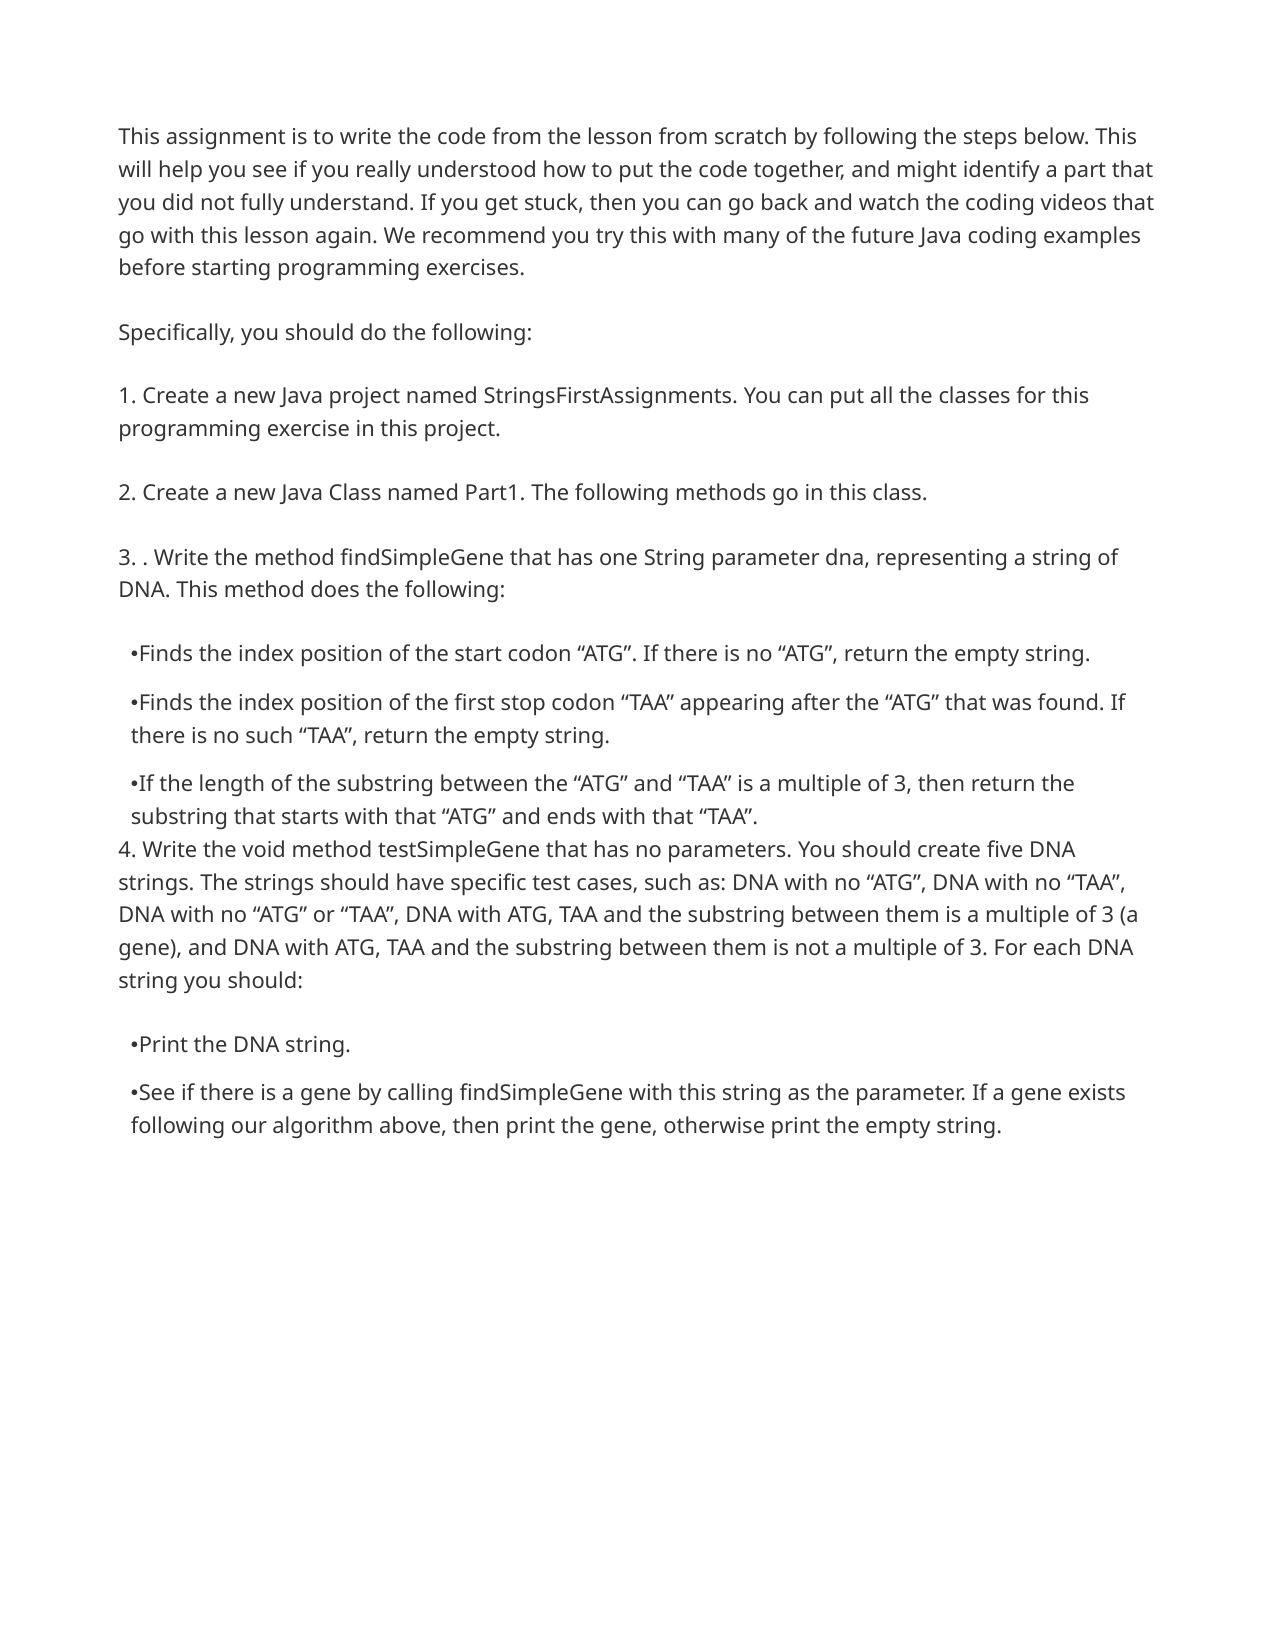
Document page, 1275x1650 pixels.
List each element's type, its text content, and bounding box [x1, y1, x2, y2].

text 4. Write the void method testSimpleGene that has no parameters. You should create five DNA strings. The strings should have specific test cases, such as: DNA with no “ATG”, DNA with no “TAA”, DNA with no “ATG” or “TAA”, DNA with ATG, TAA and the substring between them is a multiple of 3 (a gene), and DNA with ATG, TAA and the substring between them is not a multiple of 3. For each DNA string you should: [118, 831, 1157, 995]
list Print the DNA string. [118, 1026, 1157, 1059]
text 2. Create a new Java Class named Part1. The following methods go in this class. [118, 474, 1157, 507]
list If the length of the substring between the “ATG” and “TAA” is a multiple of 3, then return the substring that starts with that “ATG” and ends with that “TAA”. [118, 765, 1157, 831]
list Finds the index position of the start codon “ATG”. If there is no “ATG”, return the empty string. [118, 635, 1157, 668]
text 3. . Write the method findSimpleGene that has one String parameter dna, representing a string of DNA. This method does the following: [118, 538, 1157, 604]
text This assignment is to write the code from the lesson from scratch by following the steps below. This will help you see if you really understood how to put the code together, and might identify a part that you did not fully understand. If you get stuck, then you can go back and watch the coding videos that go with this lesson again. We recommend you try this with many of the future Java coding examples before starting programming exercises. [118, 118, 1157, 282]
text 1. Create a new Java project named StringsFirstAssignments. You can put all the classes for this programming exercise in this project. [118, 377, 1157, 443]
text Specifically, you should do the following: [118, 313, 1157, 346]
list See if there is a gene by calling findSimpleGene with this string as the parameter. If a gene exists following our algorithm above, then print the gene, otherwise print the empty string. [118, 1074, 1157, 1140]
list Finds the index position of the first stop codon “TAA” appearing after the “ATG” that was found. If there is no such “TAA”, return the empty string. [118, 684, 1157, 749]
